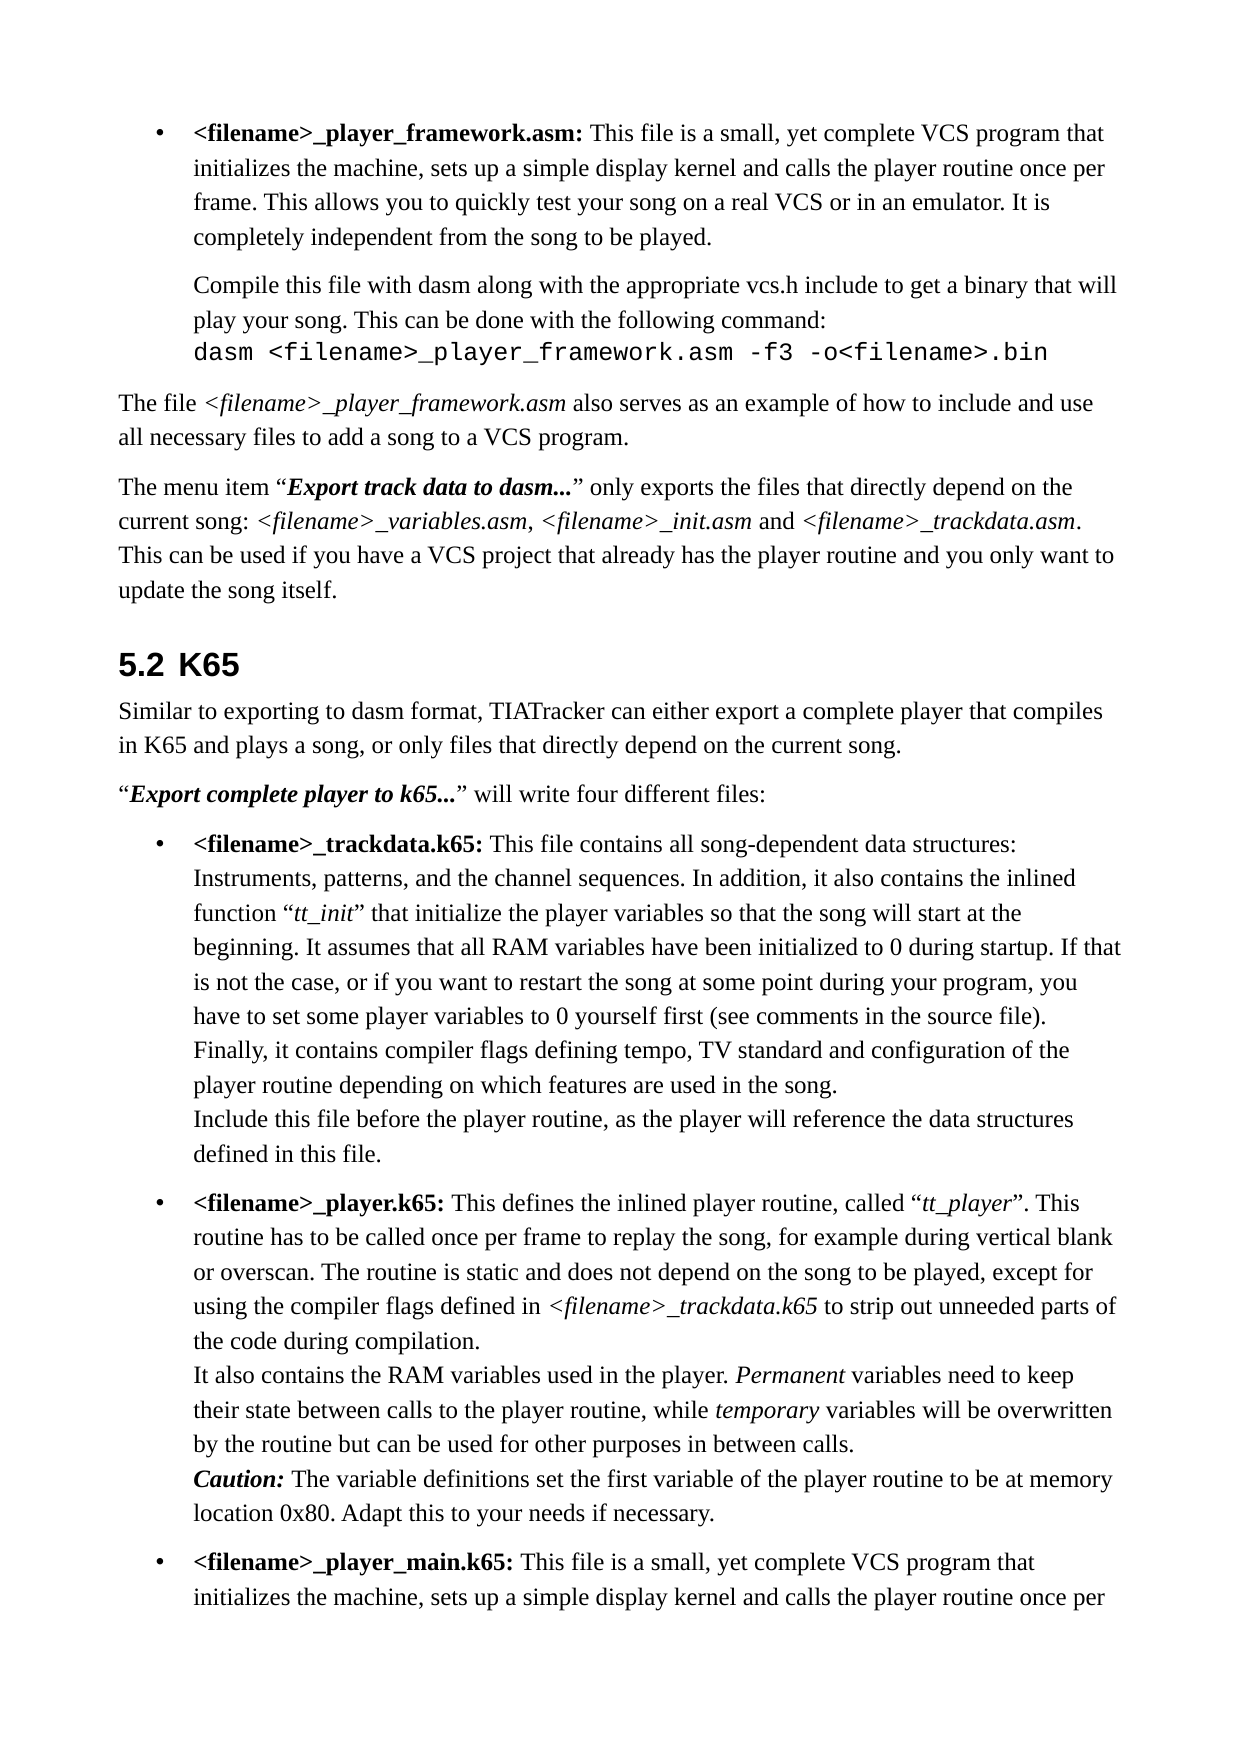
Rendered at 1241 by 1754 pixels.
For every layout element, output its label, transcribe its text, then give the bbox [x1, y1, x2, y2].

subtitle K65 [118, 645, 1122, 683]
list <filename>_player_main.k65: This file is a small, yet complete VCS program that initializes the machine, sets up a simple display kernel and calls the player routine once per [156, 1547, 1122, 1611]
text The file <filename>_player_framework.asm also serves as an example of how to include and use all necessary files to add a song to a VCS program. [118, 388, 1122, 451]
list <filename>_player_framework.asm: This file is a small, yet complete VCS program that initializes the machine, sets up a simple display kernel and calls the player routine once per frame. This allows you to quickly test your song on a real VCS or in an emulator. It is completely independent from the song to be played. [156, 118, 1122, 250]
list Compile this file with dasm along with the appropriate vcs.h include to get a binary that will play your song. This can be done with the following command: dasm <filename>_player_framework.asm -f3 -o<filename>.bin [156, 271, 1122, 368]
list <filename>_player.k65: This defines the inlined player routine, called “tt_player”. This routine has to be called once per frame to replay the song, for example during vertical blank or overscan. The routine is static and does not depend on the song to be played, except for using the compiler flags defined in <filename>_trackdata.k65 to strip out unneeded parts of the code during compilation. It also contains the RAM variables used in the player. Permanent variables need to keep their state between calls to the player routine, while temporary variables will be overwritten by the routine but can be used for other purposes in between calls. Caution: The variable definitions set the first variable of the player routine to be at memory location 0x80. Adapt this to your needs if necessary. [156, 1188, 1122, 1527]
text Similar to exporting to dasm format, TIATracker can either export a complete player that compiles in K65 and plays a song, or only files that directly depend on the current song. [118, 696, 1122, 759]
text “Export complete player to k65...” will write four different files: [118, 779, 1122, 808]
list <filename>_trackdata.k65: This file contains all song-dependent data structures: Instruments, patterns, and the channel sequences. In addition, it also contains the inlined function “tt_init” that initialize the player variables so that the song will start at the beginning. It assumes that all RAM variables have been initialized to 0 during startup. If that is not the case, or if you want to restart the song at some point during your program, you have to set some player variables to 0 yourself first (see comments in the source file). Finally, it contains compiler flags defining tempo, TV standard and configuration of the player routine depending on which features are used in the song. Include this file before the player routine, as the player will reference the data structures defined in this file. [156, 829, 1122, 1168]
text The menu item “Export track data to dasm...” only exports the files that directly depend on the current song: <filename>_variables.asm, <filename>_init.asm and <filename>_trackdata.asm. This can be used if you have a VCS project that already has the player routine and you only want to update the song itself. [118, 472, 1122, 604]
